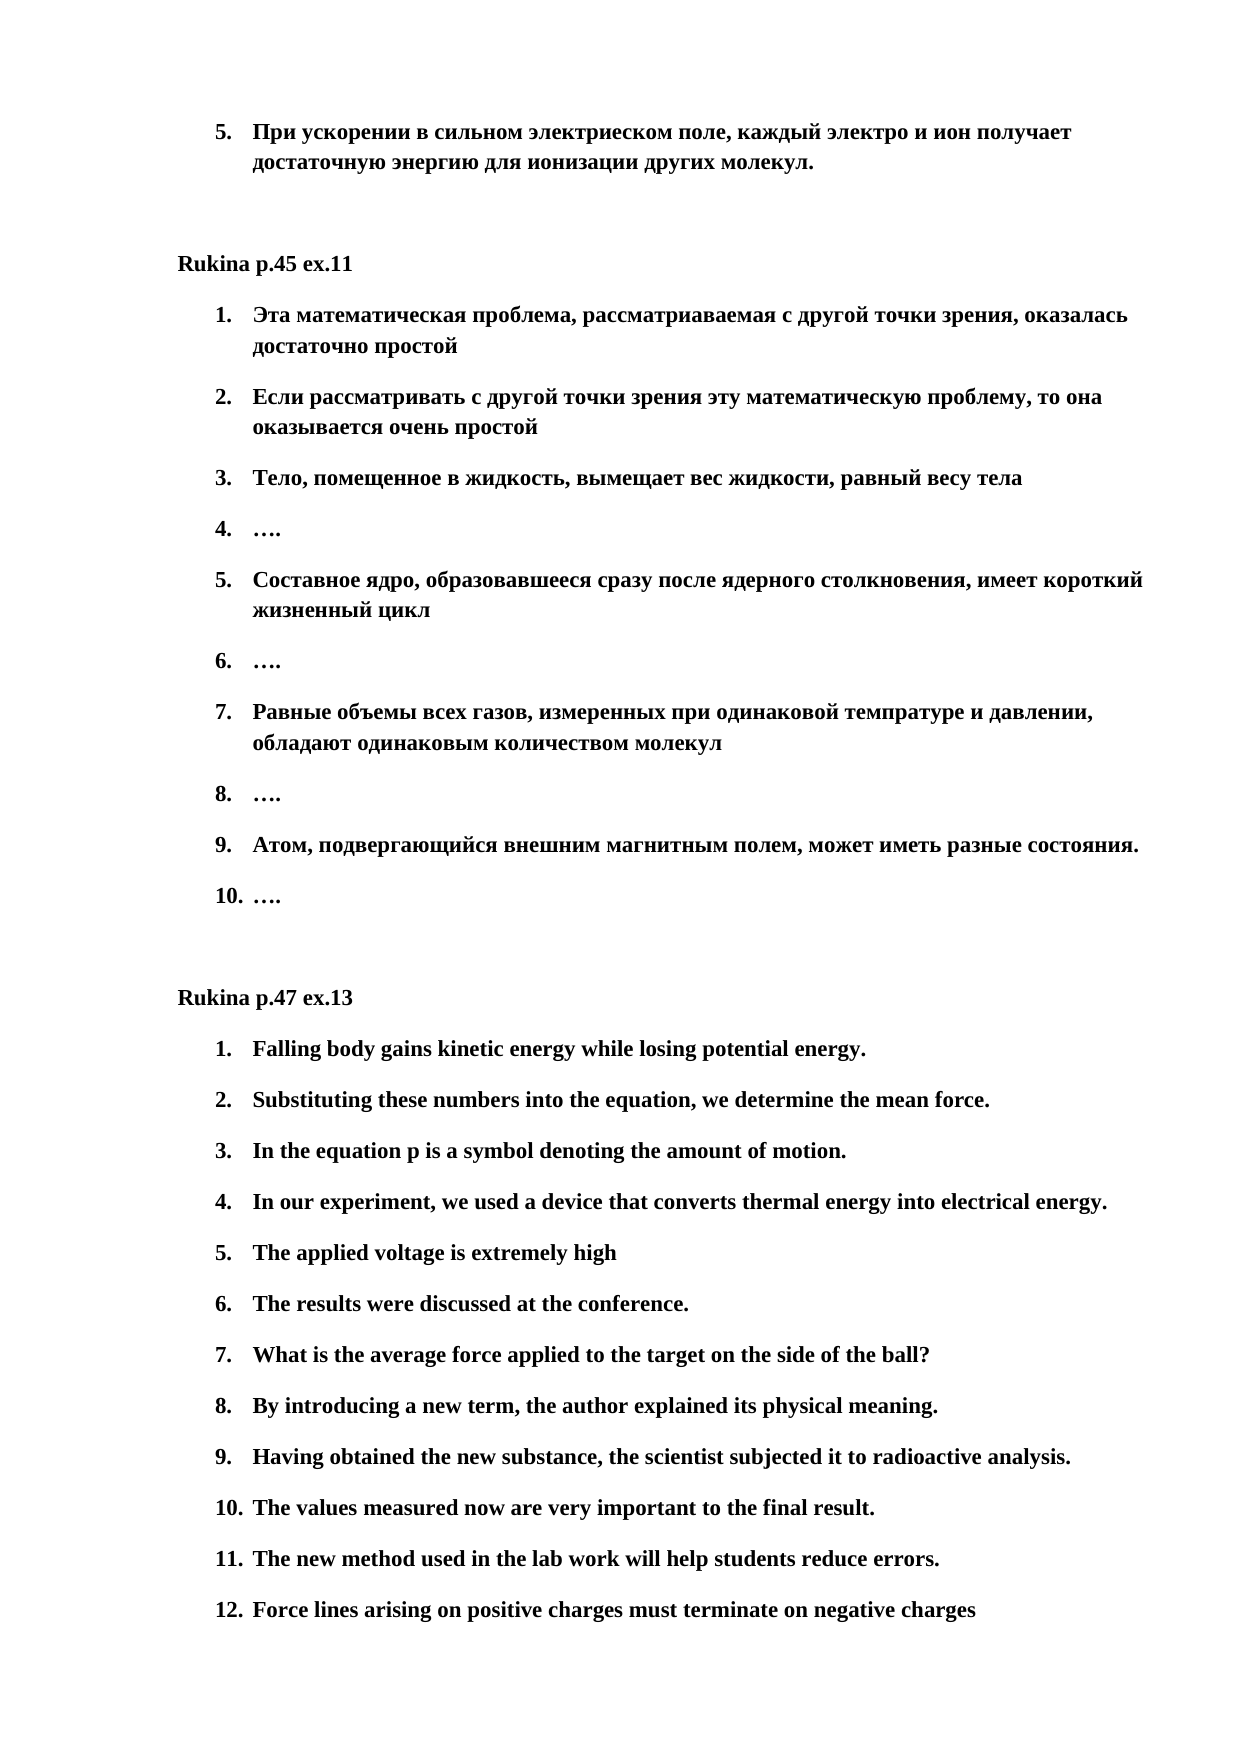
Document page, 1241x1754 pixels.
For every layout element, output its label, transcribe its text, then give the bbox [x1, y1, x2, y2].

list Force lines arising on positive charges must terminate on negative charges [215, 1596, 1152, 1623]
list Атом, подвергающийся внешним магнитным полем, может иметь разные состояния. [215, 831, 1152, 857]
list Эта математическая проблема, рассматриаваемая с другой точки зрения, оказалась достаточно простой [215, 301, 1152, 358]
list …. [215, 515, 1152, 541]
list Substituting these numbers into the equation, we determine the mean force. [215, 1086, 1152, 1112]
list Если рассматривать с другой точки зрения эту математическую проблему, то она оказывается очень простой [215, 383, 1152, 439]
list Falling body gains kinetic energy while losing potential energy. [215, 1035, 1152, 1061]
list The values measured now are very important to the final result. [215, 1494, 1152, 1521]
list By introducing a new term, the author explained its physical meaning. [215, 1392, 1152, 1418]
list Составное ядро, образовавшееся сразу после ядерного столкновения, имеет короткий жизненный цикл [215, 566, 1152, 623]
list The new method used in the lab work will help students reduce errors. [215, 1545, 1152, 1572]
text Rukina p.45 ex.11 [177, 250, 1152, 277]
list Тело, помещенное в жидкость, вымещает вес жидкости, равный весу тела [215, 464, 1152, 490]
list При ускорении в сильном электриеском поле, каждый электро и ион получает достаточную энергию для ионизации других молекул. [215, 118, 1152, 175]
list The results were discussed at the conference. [215, 1290, 1152, 1316]
list What is the average force applied to the target on the side of the ball? [215, 1341, 1152, 1367]
list Равные объемы всех газов, измеренных при одинаковой темпратуре и давлении, обладают одинаковым количеством молекул [215, 698, 1152, 755]
text Rukina p.47 ex.13 [177, 984, 1152, 1010]
list …. [215, 882, 1152, 908]
list …. [215, 647, 1152, 674]
list In the equation p is a symbol denoting the amount of motion. [215, 1137, 1152, 1163]
list …. [215, 779, 1152, 806]
list Having obtained the new substance, the scientist subjected it to radioactive analysis. [215, 1443, 1152, 1469]
list In our experiment, we used a device that converts thermal energy into electrical energy. [215, 1188, 1152, 1214]
list The applied voltage is extremely high [215, 1239, 1152, 1265]
